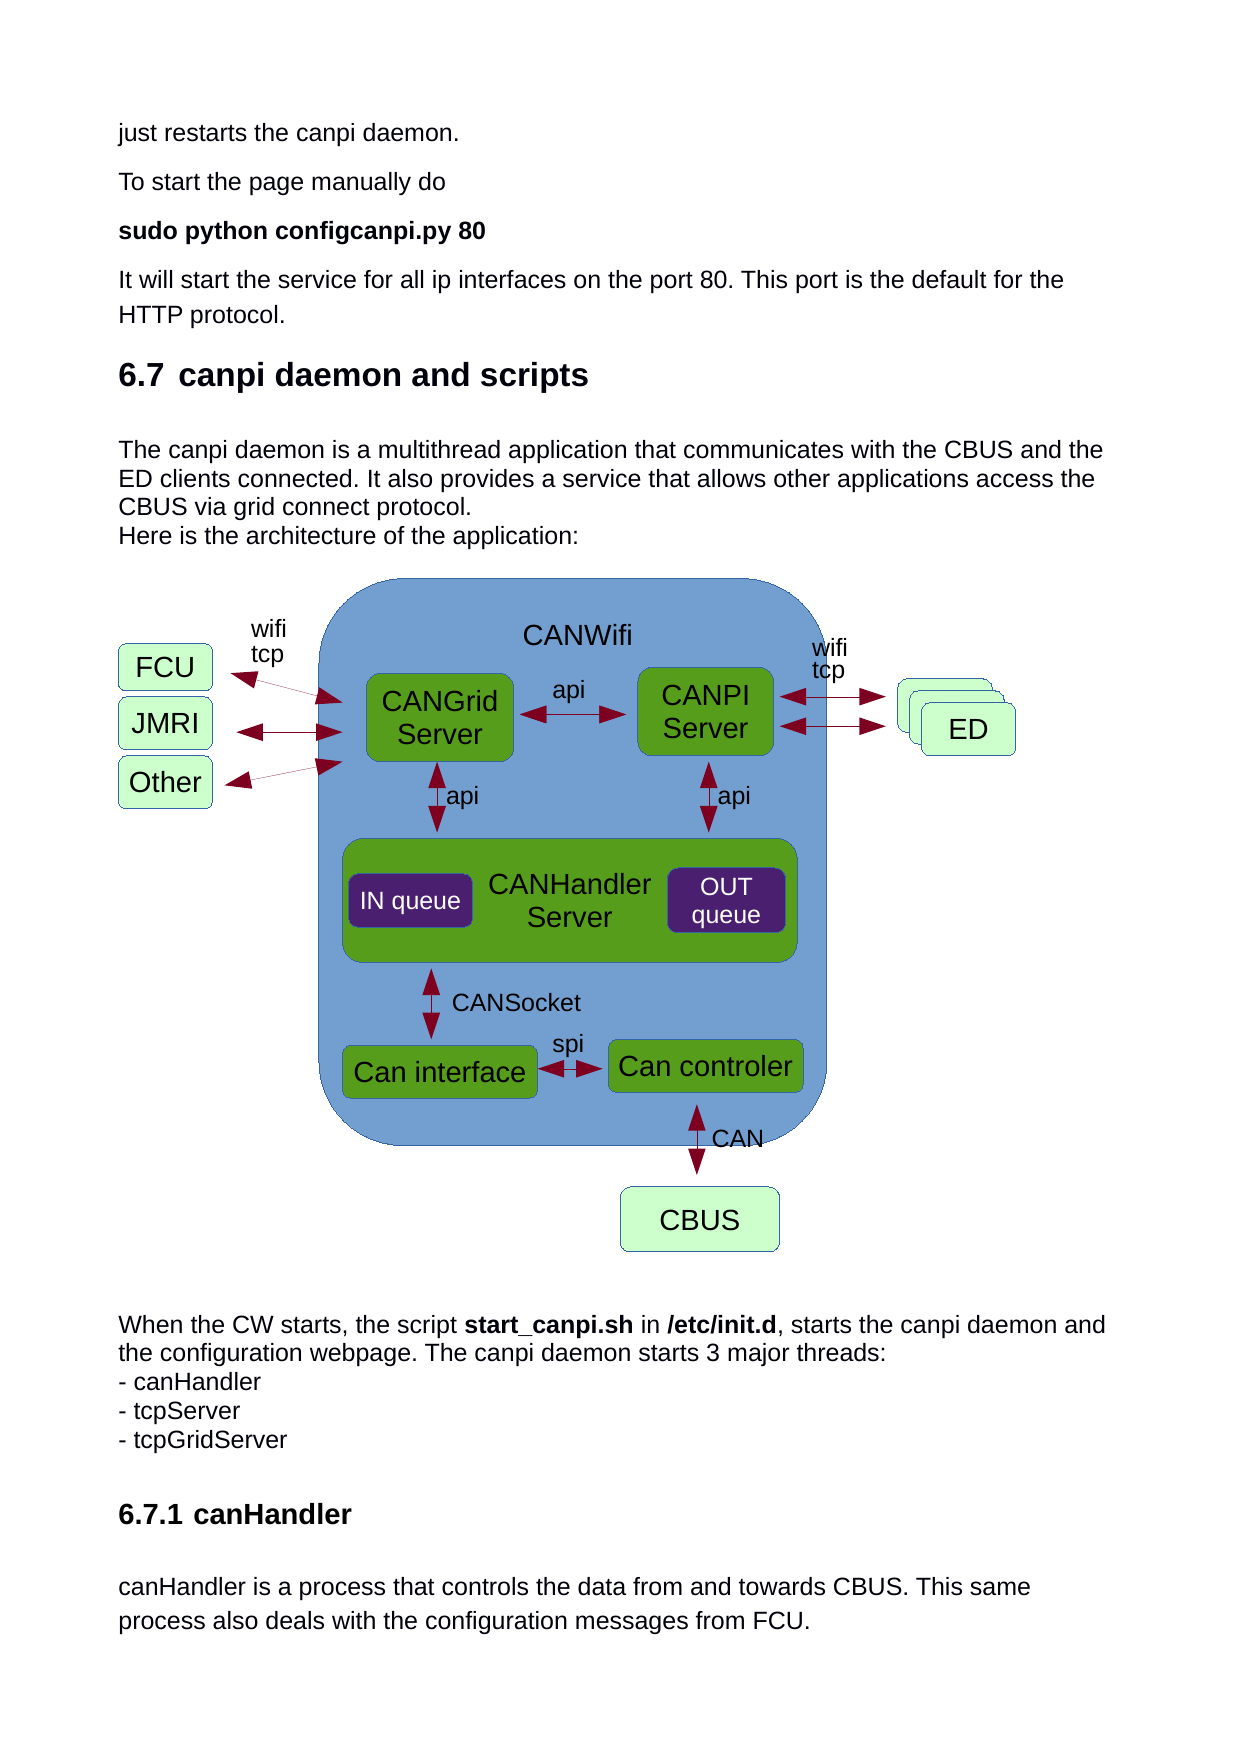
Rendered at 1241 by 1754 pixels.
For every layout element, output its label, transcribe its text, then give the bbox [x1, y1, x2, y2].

text Here is the architecture of the application: [118, 521, 1122, 550]
text - tcpServer [118, 1396, 1122, 1425]
text When the CW starts, the script start_canpi.sh in /etc/init.d, starts the canpi daemon and the configuration webpage. The canpi daemon starts 3 major threads: [118, 1310, 1122, 1367]
subtitle canHandler [118, 1497, 1122, 1530]
text sudo python configcanpi.py 80 [118, 216, 1122, 245]
subtitle canpi daemon and scripts [118, 355, 1122, 393]
text The canpi daemon is a multithread application that communicates with the CBUS and the ED clients connected. It also provides a service that allows other applications access the CBUS via grid connect protocol. [118, 435, 1122, 521]
text To start the page manually do [118, 167, 1122, 196]
text just restarts the canpi daemon. [118, 118, 1122, 147]
text It will start the service for all ip interfaces on the port 80. This port is the default for the HTTP protocol. [118, 265, 1122, 328]
text - canHandler [118, 1367, 1122, 1396]
text - tcpGridServer [118, 1425, 1122, 1453]
text canHandler is a process that controls the data from and towards CBUS. This same process also deals with the configuration messages from FCU. [118, 1572, 1122, 1635]
